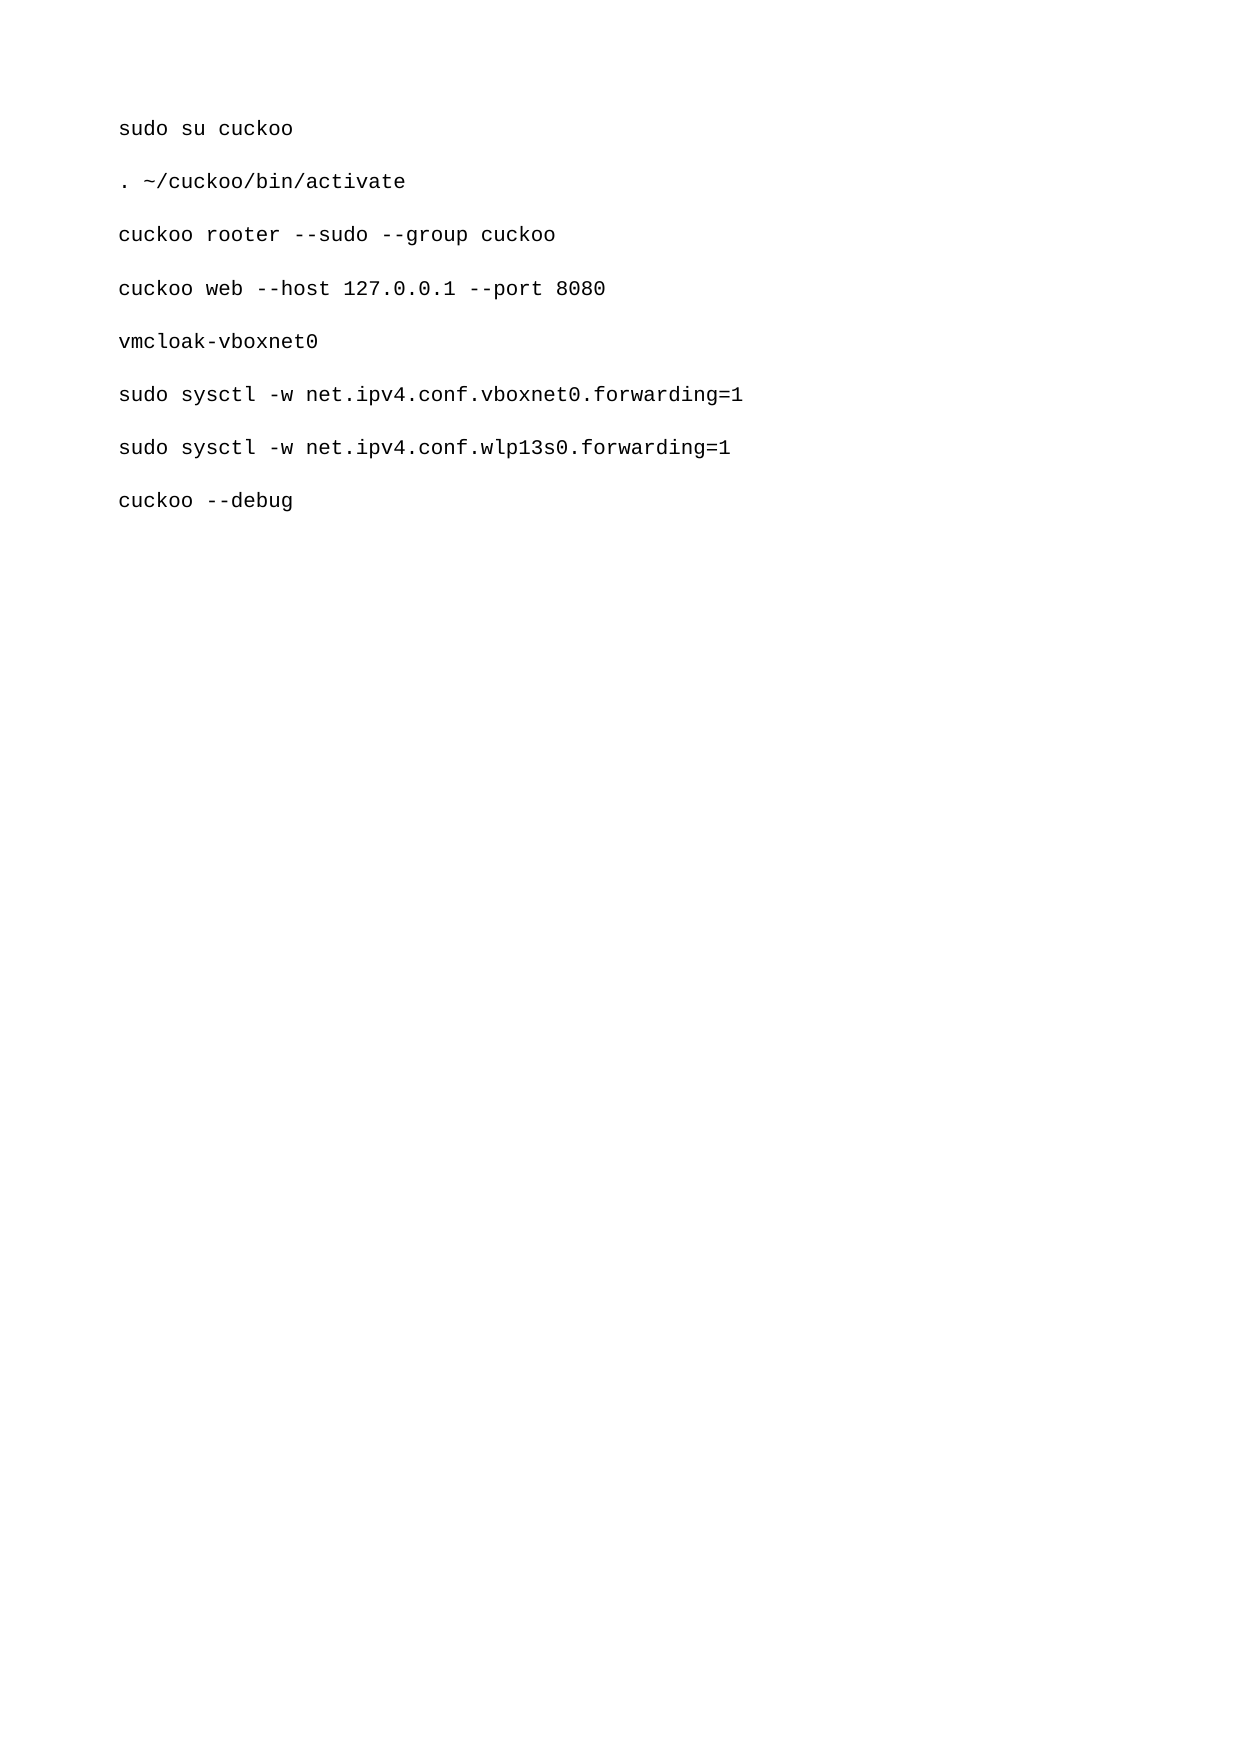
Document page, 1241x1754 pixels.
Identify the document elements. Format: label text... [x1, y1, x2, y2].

text sudo sysctl -w net.ipv4.conf.vboxnet0.forwarding=1 [118, 384, 1122, 407]
text . ~/cuckoo/bin/activate [118, 171, 1122, 195]
text sudo su cuckoo [118, 118, 1122, 142]
text cuckoo web --host 127.0.0.1 --port 8080 [118, 277, 1122, 301]
text cuckoo rooter --sudo --group cuckoo [118, 224, 1122, 248]
text sudo sysctl -w net.ipv4.conf.wlp13s0.forwarding=1 [118, 437, 1122, 461]
text cuckoo --debug [118, 490, 1122, 514]
text vmcloak-vboxnet0 [118, 331, 1122, 354]
